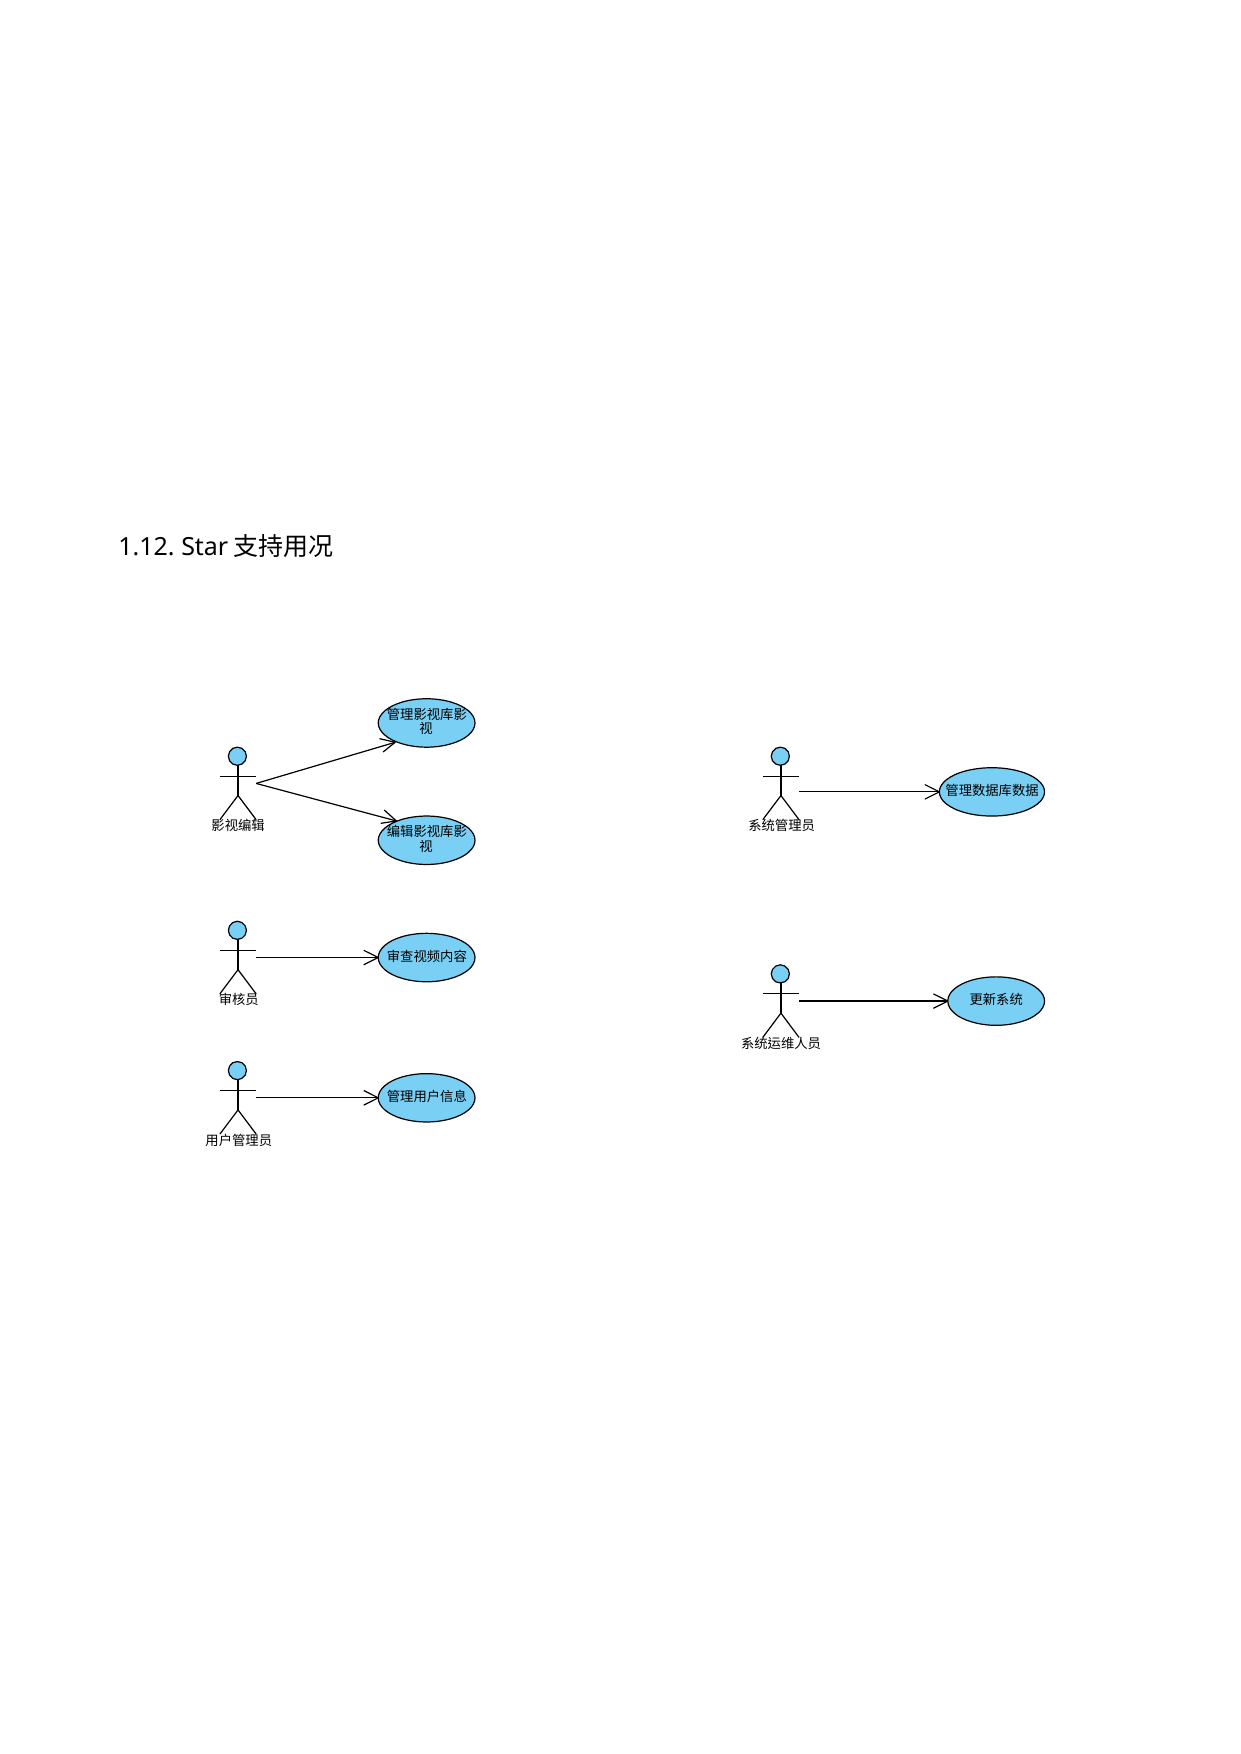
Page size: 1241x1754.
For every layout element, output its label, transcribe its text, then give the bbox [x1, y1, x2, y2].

subtitle Star支持用况 [118, 526, 1122, 563]
